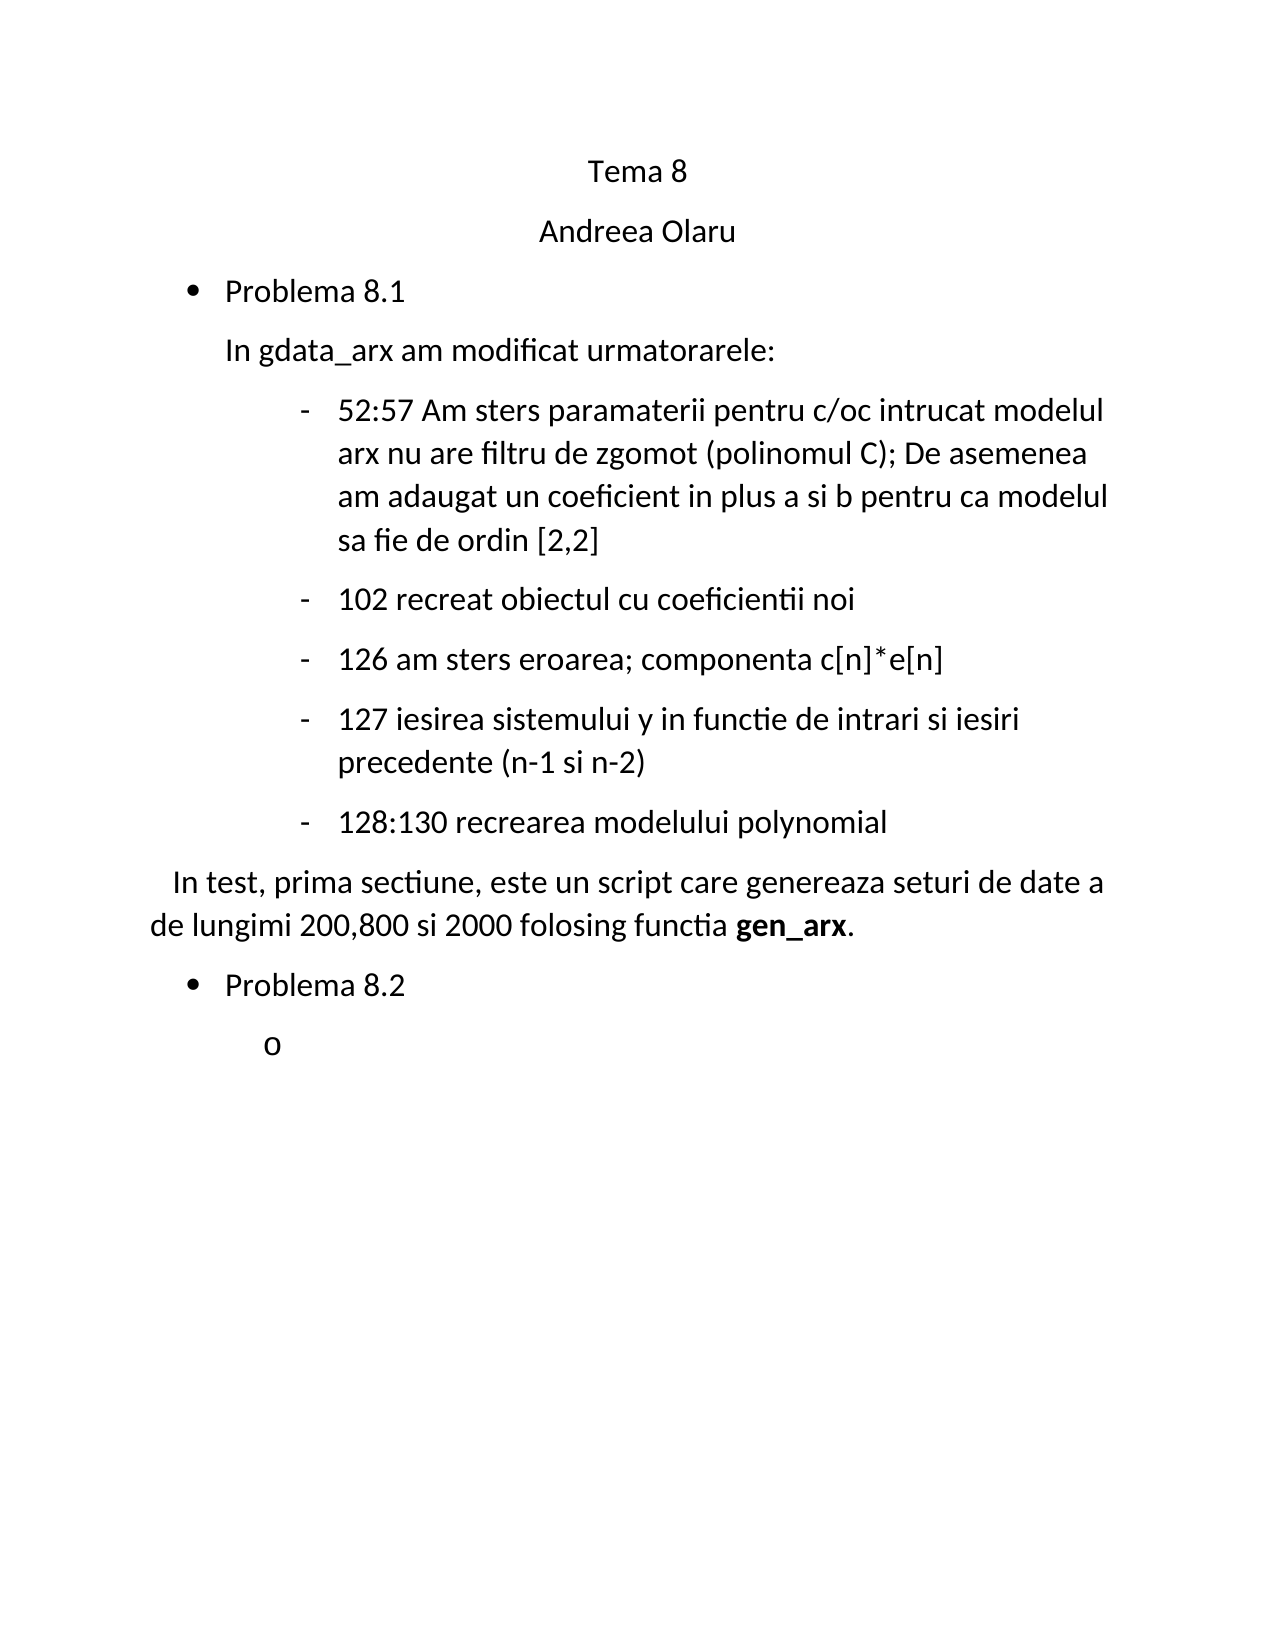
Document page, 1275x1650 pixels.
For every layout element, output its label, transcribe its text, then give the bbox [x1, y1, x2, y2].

list 128:130 recrearea modelului polynomial [300, 801, 1125, 842]
list 102 recreat obiectul cu coeficientii noi [300, 578, 1125, 619]
list Problema 8.1 [187, 269, 1125, 310]
list 127 iesirea sistemului y in functie de intrari si iesiri precedente (n-1 si n-2) [300, 698, 1125, 782]
text Tema 8 [150, 150, 1125, 191]
text In test, prima sectiune, este un script care genereaza seturi de date a de lungimi 200,800 si 2000 folosing functia gen_arx. [150, 861, 1125, 944]
list Problema 8.2 [187, 963, 1125, 1004]
list 126 am sters eroarea; componenta c[n]*e[n] [300, 638, 1125, 679]
list 52:57 Am sters paramaterii pentru c/oc intrucat modelul arx nu are filtru de zgomot (polinomul C); De asemenea am adaugat un coeficient in plus a si b pentru ca modelul sa fie de ordin [2,2] [300, 389, 1125, 559]
list In gdata_arx am modificat urmatorarele: [225, 329, 1125, 370]
text Andreea Olaru [150, 210, 1125, 251]
